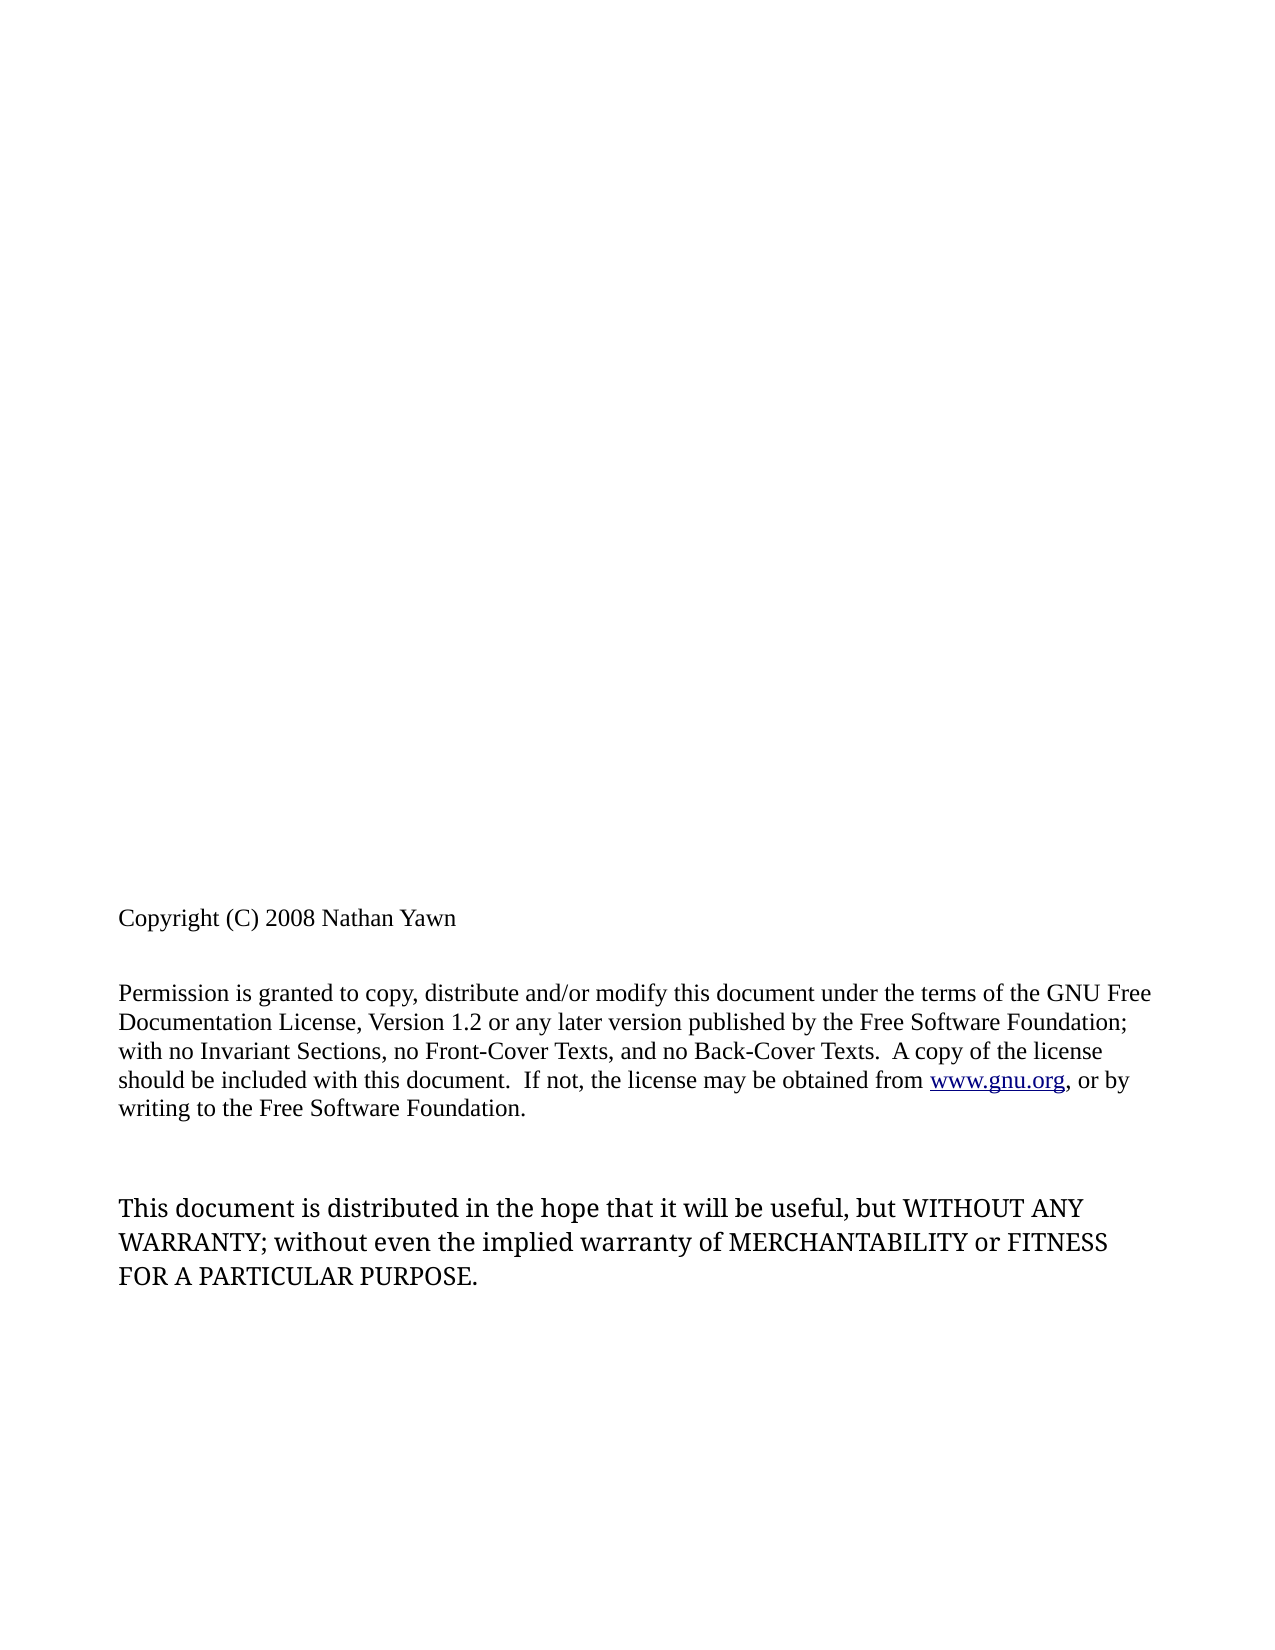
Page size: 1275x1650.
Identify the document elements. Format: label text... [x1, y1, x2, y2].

text Permission is granted to copy, distribute and/or modify this document under the terms of the GNU Free Documentation License, Version 1.2 or any later version published by the Free Software Foundation; with no Invariant Sections, no Front-Cover Texts, and no Back-Cover Texts. A copy of the license should be included with this document. If not, the license may be obtained from www.gnu.org, or by writing to the Free Software Foundation. [118, 978, 1157, 1122]
text Copyright (C) 2008 Nathan Yawn [118, 903, 1157, 932]
text This document is distributed in the hope that it will be useful, but WITHOUT ANY WARRANTY; without even the implied warranty of MERCHANTABILITY or FITNESS FOR A PARTICULAR PURPOSE. [118, 1190, 1157, 1292]
